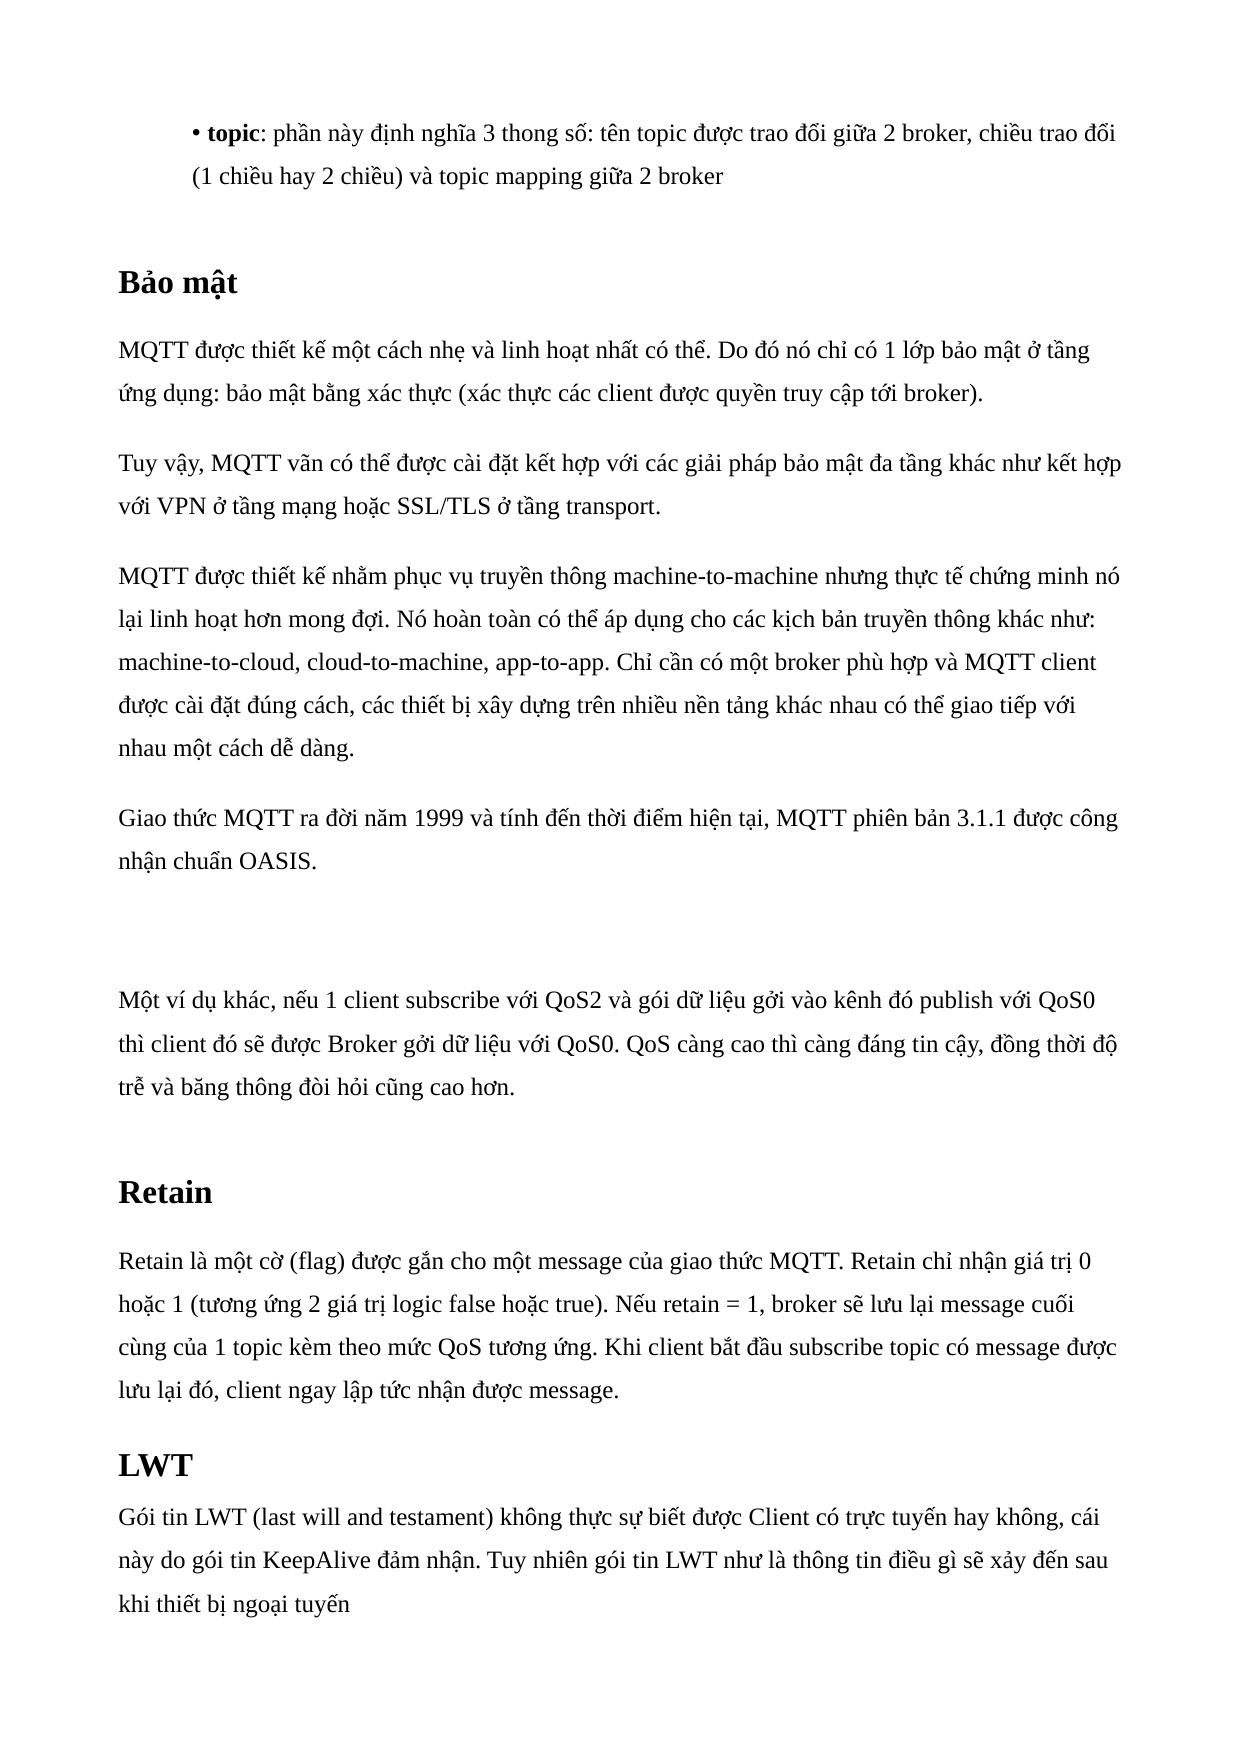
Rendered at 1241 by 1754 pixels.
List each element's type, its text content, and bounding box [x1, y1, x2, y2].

text MQTT được thiết kế nhằm phục vụ truyền thông machine-to-machine nhưng thực tế chứng minh nó lại linh hoạt hơn mong đợi. Nó hoàn toàn có thể áp dụng cho các kịch bản truyền thông khác như: machine-to-cloud, cloud-to-machine, app-to-app. Chỉ cần có một broker phù hợp và MQTT client được cài đặt đúng cách, các thiết bị xây dựng trên nhiều nền tảng khác nhau có thể giao tiếp với nhau một cách dễ dàng. [118, 561, 1122, 762]
subtitle LWT [118, 1445, 1122, 1483]
text Tuy vậy, MQTT vãn có thể được cài đặt kết hợp với các giải pháp bảo mật đa tầng khác như kết hợp với VPN ở tầng mạng hoặc SSL/TLS ở tầng transport. [118, 448, 1122, 520]
text Gói tin LWT (last will and testament) không thực sự biết được Client có trực tuyến hay không, cái này do gói tin KeepAlive đảm nhận. Tuy nhiên gói tin LWT như là thông tin điều gì sẽ xảy đến sau khi thiết bị ngoại tuyến [118, 1502, 1122, 1617]
text MQTT được thiết kế một cách nhẹ và linh hoạt nhất có thể. Do đó nó chỉ có 1 lớp bảo mật ở tầng ứng dụng: bảo mật bằng xác thực (xác thực các client được quyền truy cập tới broker). [118, 335, 1122, 407]
subtitle Bảo mật [118, 262, 1122, 301]
text Retain là một cờ (flag) được gắn cho một message của giao thức MQTT. Retain chỉ nhận giá trị 0 hoặc 1 (tương ứng 2 giá trị logic false hoặc true). Nếu retain = 1, broker sẽ lưu lại message cuối cùng của 1 topic kèm theo mức QoS tương ứng. Khi client bắt đầu subscribe topic có message được lưu lại đó, client ngay lập tức nhận được message. [118, 1246, 1122, 1404]
text Giao thức MQTT ra đời năm 1999 và tính đến thời điểm hiện tại, MQTT phiên bản 3.1.1 được công nhận chuẩn OASIS. [118, 803, 1122, 875]
list topic: phần này định nghĩa 3 thong số: tên topic được trao đổi giữa 2 broker, chiều trao đổi (1 chiều hay 2 chiều) và topic mapping giữa 2 broker [118, 118, 1122, 190]
subtitle Retain [118, 1173, 1122, 1211]
text Một ví dụ khác, nếu 1 client subscribe với QoS2 và gói dữ liệu gởi vào kênh đó publish với QoS0 thì client đó sẽ được Broker gởi dữ liệu với QoS0. QoS càng cao thì càng đáng tin cậy, đồng thời độ trễ và băng thông đòi hỏi cũng cao hơn. [118, 986, 1122, 1101]
